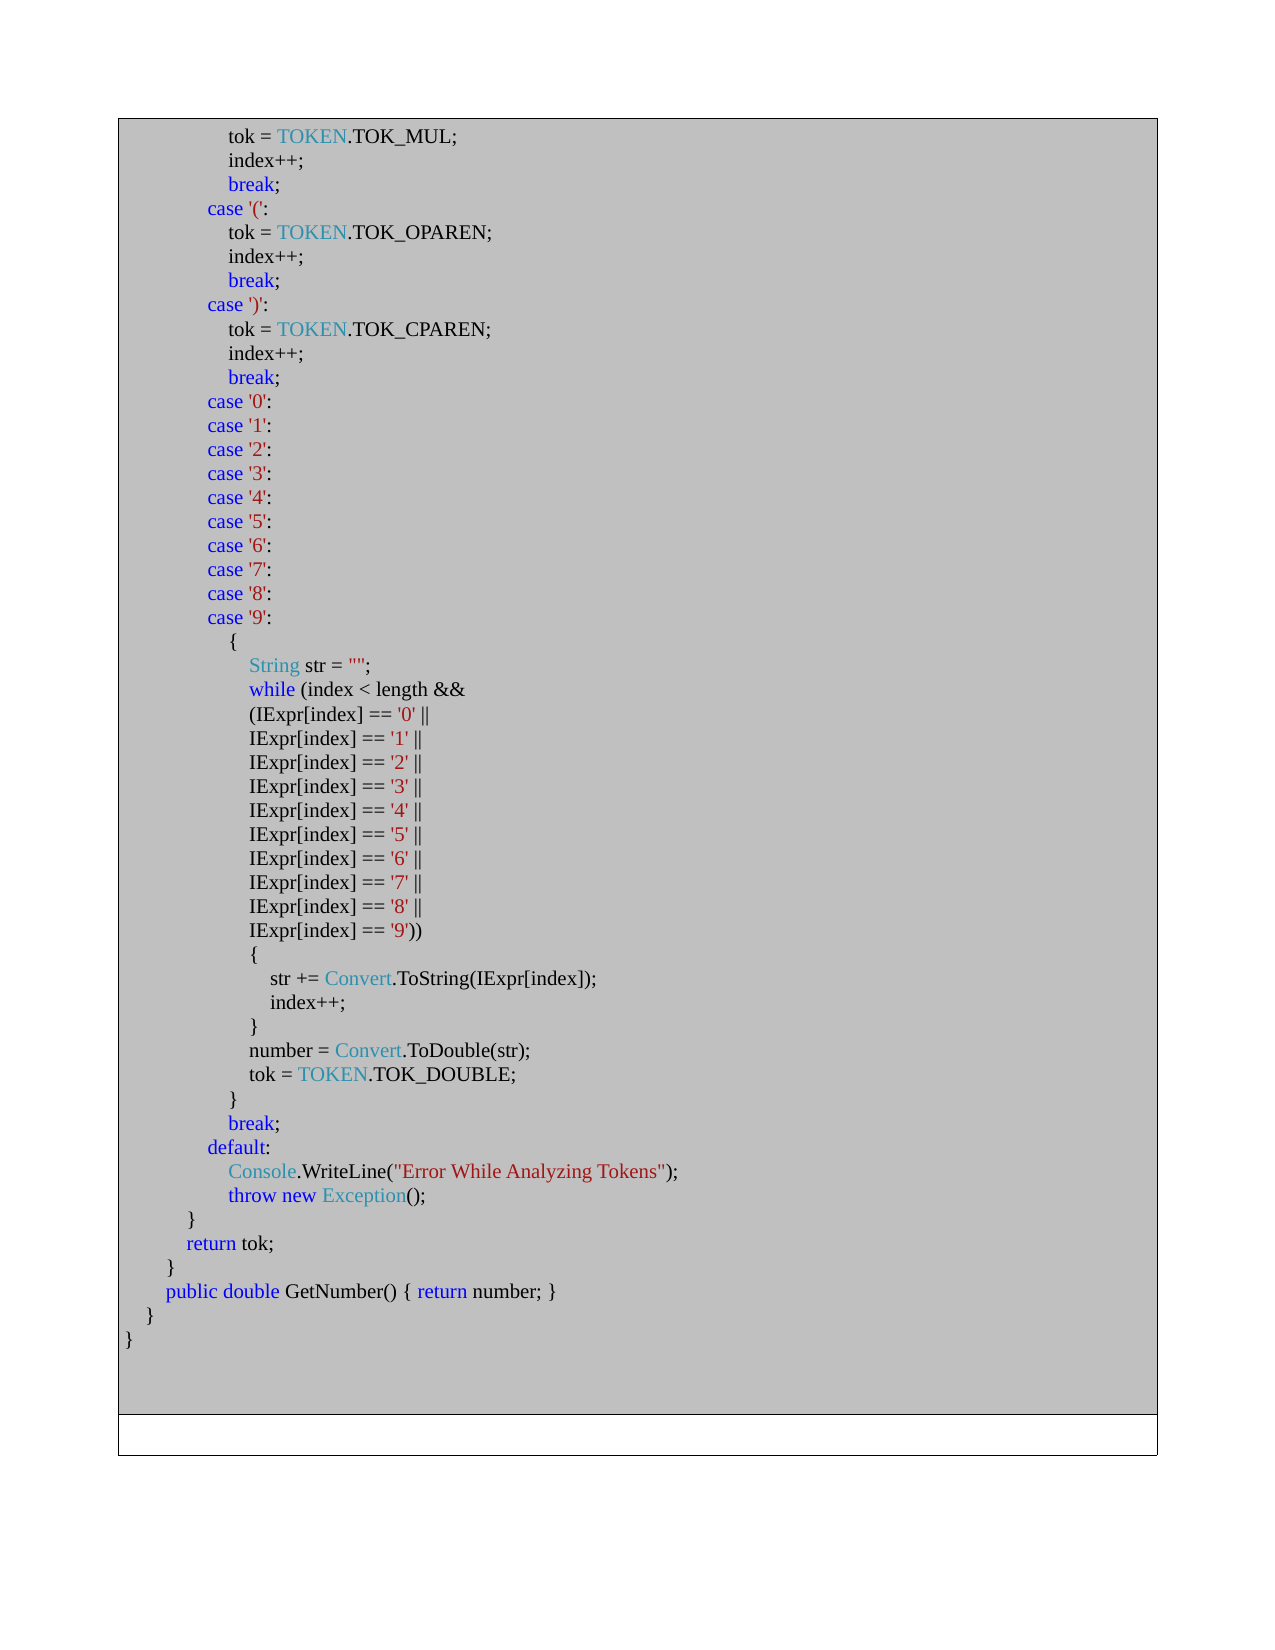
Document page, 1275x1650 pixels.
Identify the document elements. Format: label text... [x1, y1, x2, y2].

table_header tok = TOKEN.TOK_MUL; index++; break; case '(': tok = TOKEN.TOK_OPAREN; index++; break; case ')': tok = TOKEN.TOK_CPAREN; index++; break; case '0': case '1': case '2': case '3': case '4': case '5': case '6': case '7': case '8': case '9': { String str = ""; while (index < length && (IExpr[index] == '0' || IExpr[index] == '1' || IExpr[index] == '2' || IExpr[index] == '3' || IExpr[index] == '4' || IExpr[index] == '5' || IExpr[index] == '6' || IExpr[index] == '7' || IExpr[index] == '8' || IExpr[index] == '9')) { str += Convert.ToString(IExpr[index]); index++; } number = Convert.ToDouble(str); tok = TOKEN.TOK_DOUBLE; } break; default: Console.WriteLine("Error While Analyzing Tokens"); throw new Exception(); } return tok; } public double GetNumber() { return number; } } } [119, 119, 1157, 1414]
table_cell [119, 1415, 1157, 1455]
